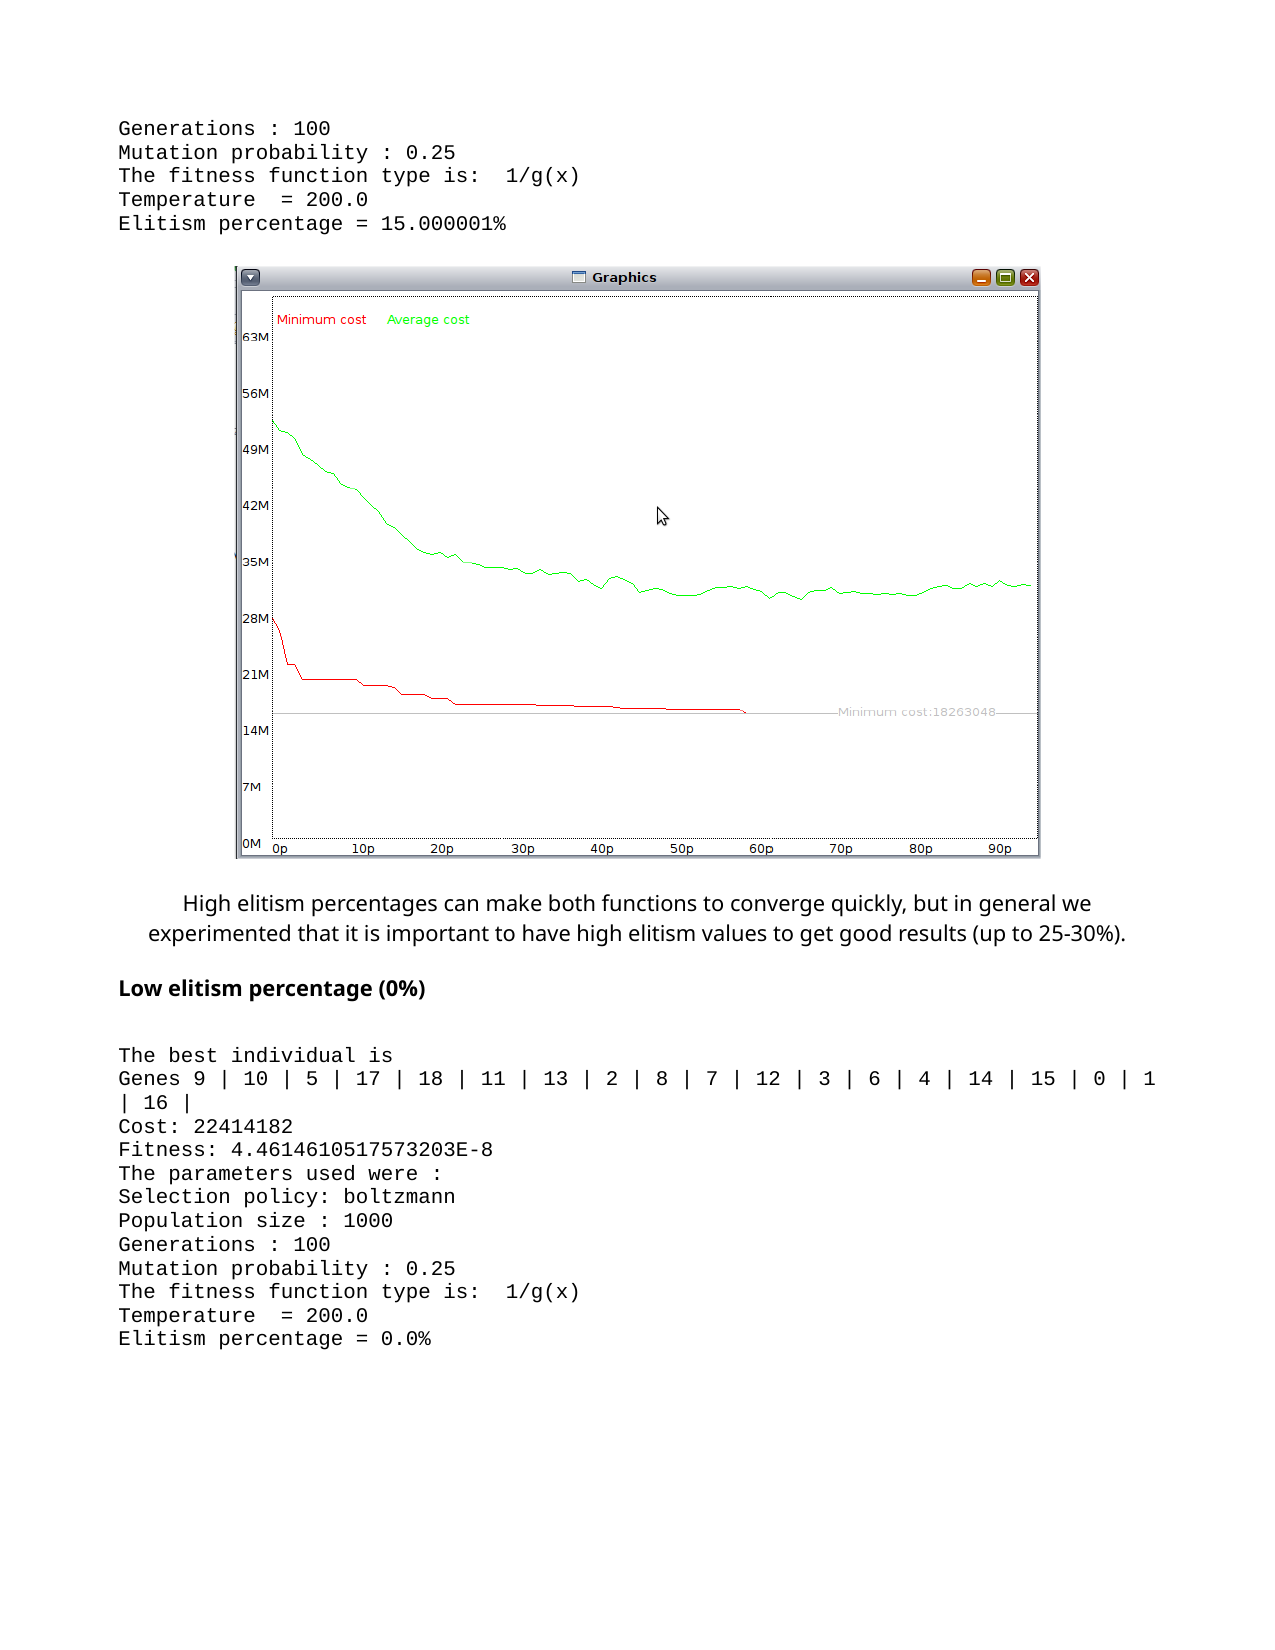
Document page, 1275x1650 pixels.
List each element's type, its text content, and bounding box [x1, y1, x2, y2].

text The best individual is [118, 1045, 1157, 1068]
text Cost: 22414182 [118, 1116, 1157, 1139]
text Fitness: 4.4614610517573203E-8 [118, 1139, 1157, 1163]
text The fitness function type is: 1/g(x) [118, 165, 1157, 189]
text Mutation probability : 0.25 [118, 1257, 1157, 1281]
text The fitness function type is: 1/g(x) [118, 1281, 1157, 1305]
text Elitism percentage = 0.0% [118, 1328, 1157, 1352]
picture [234, 266, 1041, 859]
text High elitism percentages can make both functions to converge quickly, but in general we experimented that it is important to have high elitism values to get good results (up to 25-30%). [118, 888, 1157, 948]
text Elitism percentage = 15.000001% [118, 213, 1157, 236]
subtitle Low elitism percentage (0%) [118, 973, 1157, 1002]
text Selection policy: boltzmann [118, 1187, 1157, 1210]
text Generations : 100 [118, 118, 1157, 142]
text Genes 9 | 10 | 5 | 17 | 18 | 11 | 13 | 2 | 8 | 7 | 12 | 3 | 6 | 4 | 14 | 15 | 0 | 1 | 16 | [118, 1068, 1157, 1116]
text Population size : 1000 [118, 1210, 1157, 1234]
text Mutation probability : 0.25 [118, 142, 1157, 165]
text Temperature = 200.0 [118, 1305, 1157, 1328]
text Temperature = 200.0 [118, 189, 1157, 213]
text The parameters used were : [118, 1163, 1157, 1187]
text Generations : 100 [118, 1234, 1157, 1257]
